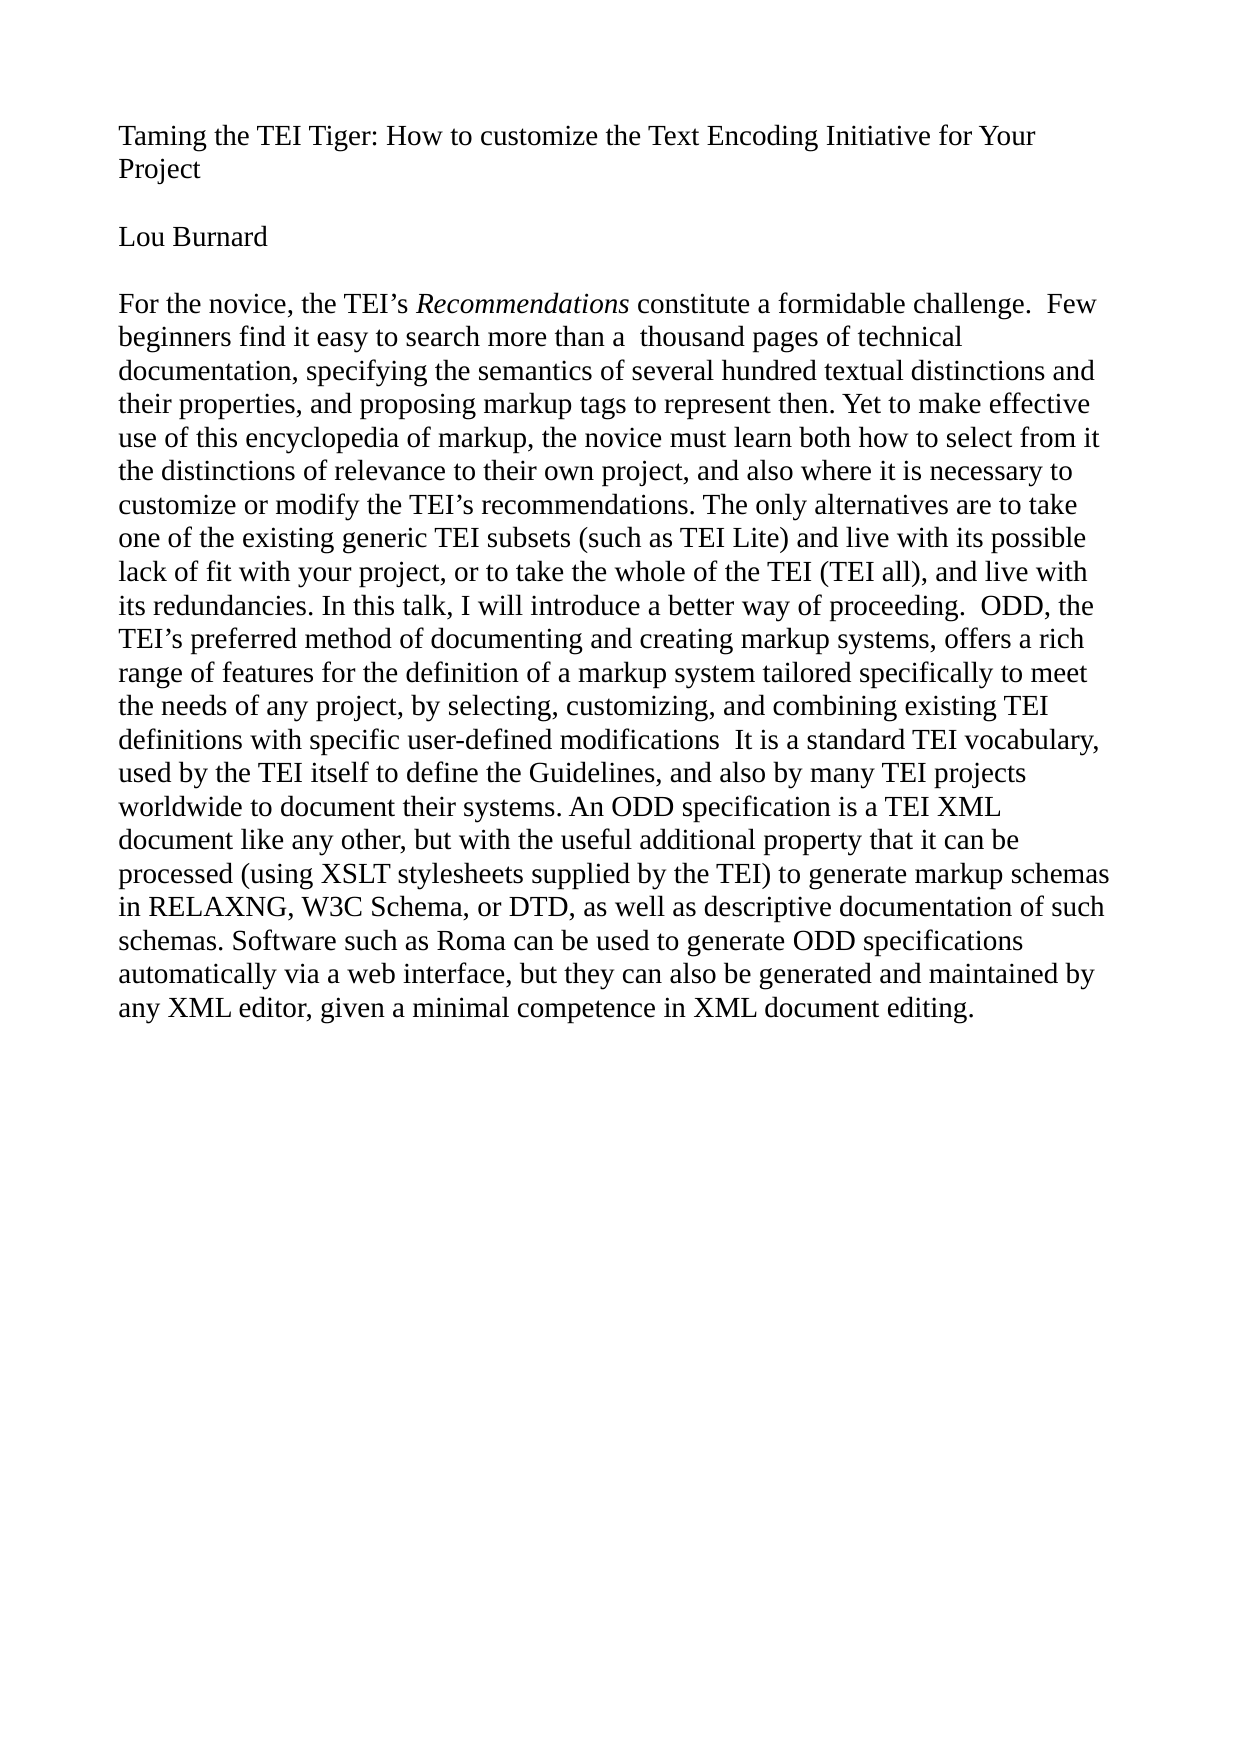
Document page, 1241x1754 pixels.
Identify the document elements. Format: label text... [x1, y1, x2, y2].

text Taming the TEI Tiger: How to customize the Text Encoding Initiative for Your Project [118, 118, 1122, 185]
text For the novice, the TEI’s Recommendations constitute a formidable challenge. Few beginners find it easy to search more than a thousand pages of technical documentation, specifying the semantics of several hundred textual distinctions and their properties, and proposing markup tags to represent then. Yet to make effective use of this encyclopedia of markup, the novice must learn both how to select from it the distinctions of relevance to their own project, and also where it is necessary to customize or modify the TEI’s recommendations. The only alternatives are to take one of the existing generic TEI subsets (such as TEI Lite) and live with its possible lack of fit with your project, or to take the whole of the TEI (TEI all), and live with its redundancies. In this talk, I will introduce a better way of proceeding. ODD, the TEI’s preferred method of documenting and creating markup systems, offers a rich range of features for the definition of a markup system tailored specifically to meet the needs of any project, by selecting, customizing, and combining existing TEI definitions with specific user-defined modifications It is a standard TEI vocabulary, used by the TEI itself to define the Guidelines, and also by many TEI projects worldwide to document their systems. An ODD specification is a TEI XML document like any other, but with the useful additional property that it can be processed (using XSLT stylesheets supplied by the TEI) to generate markup schemas in RELAXNG, W3C Schema, or DTD, as well as descriptive documentation of such schemas. Software such as Roma can be used to generate ODD specifications automatically via a web interface, but they can also be generated and maintained by any XML editor, given a minimal competence in XML document editing. [118, 286, 1122, 1024]
text Lou Burnard [118, 219, 1122, 252]
